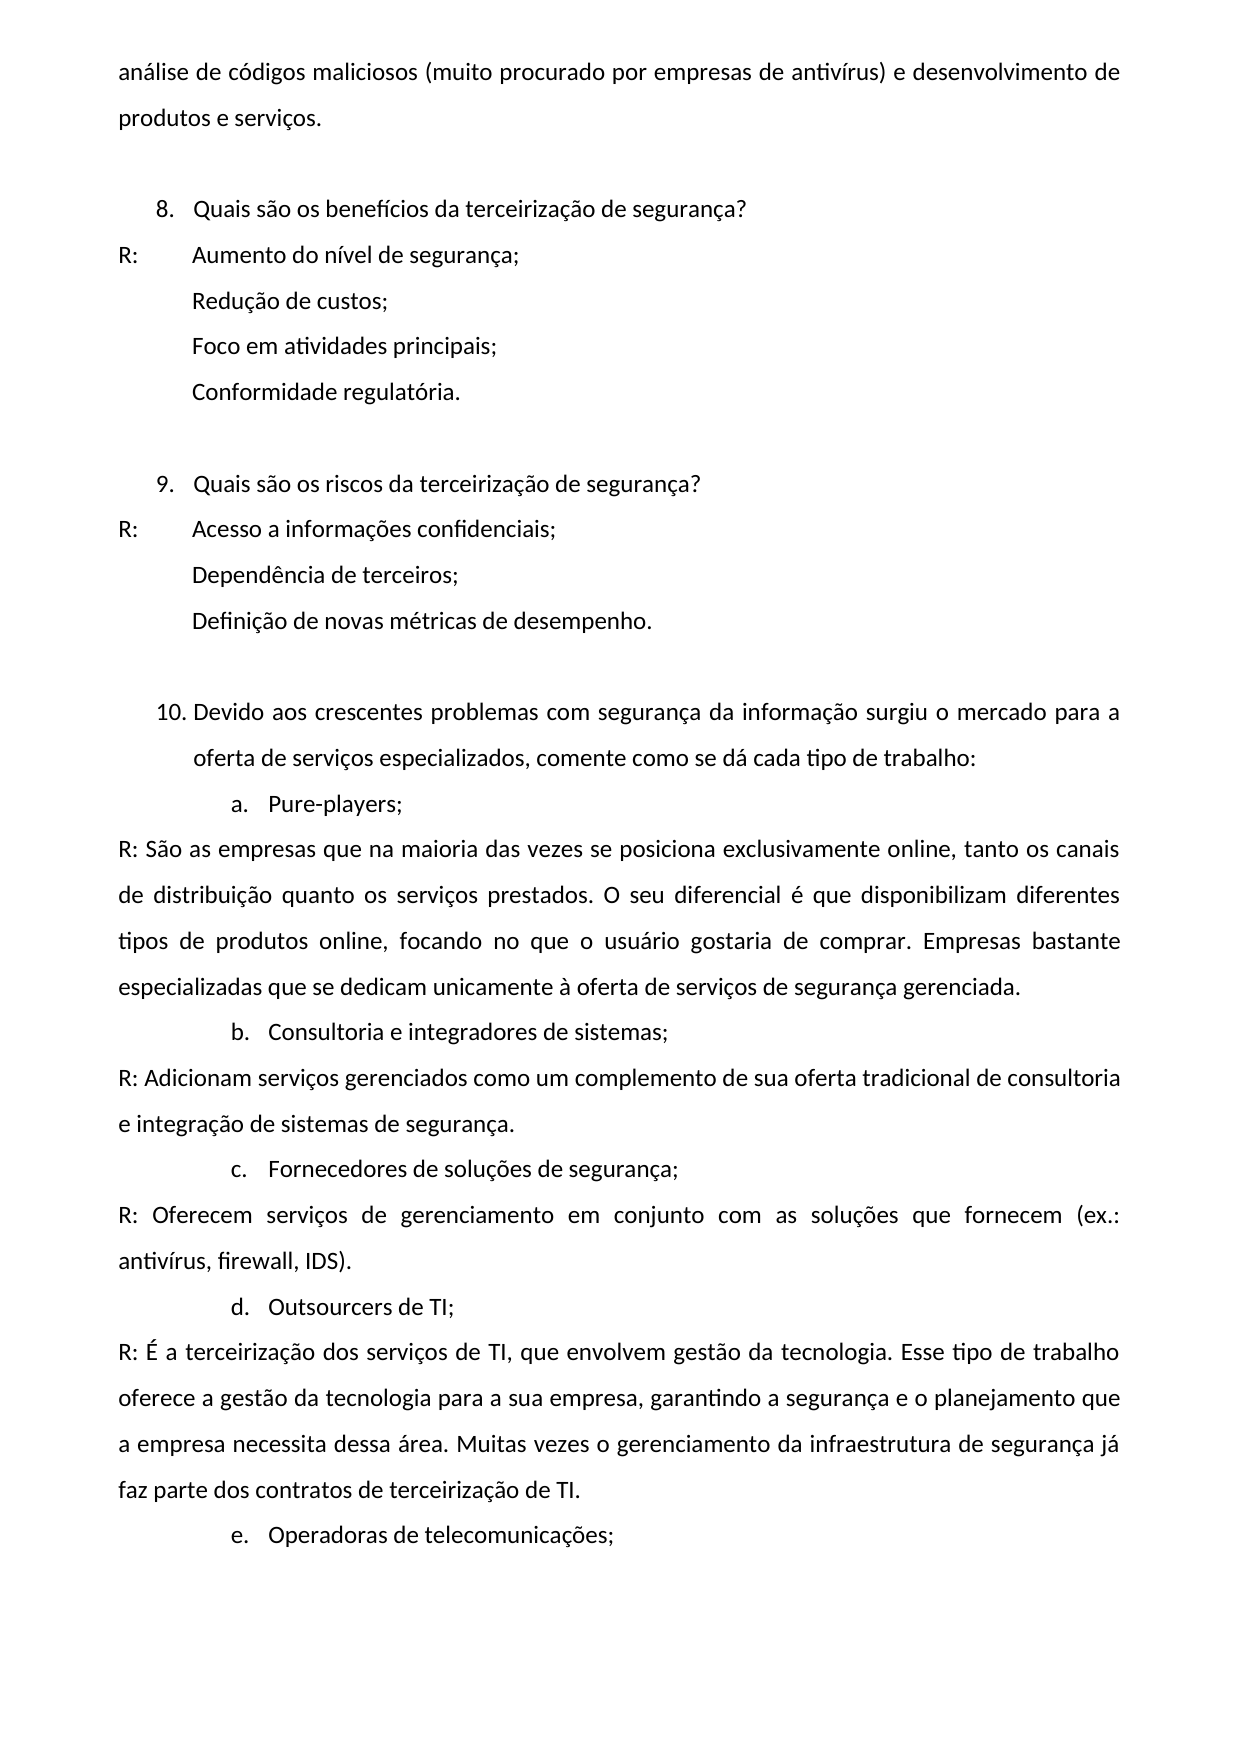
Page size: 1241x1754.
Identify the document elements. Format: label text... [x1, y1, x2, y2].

text R: Aumento do nível de segurança; [118, 239, 1122, 269]
text Conformidade regulatória. [118, 376, 1122, 407]
text Definição de novas métricas de desempenho. [118, 605, 1122, 635]
list Quais são os riscos da terceirização de segurança? [156, 468, 1122, 498]
text R: Acesso a informações confidenciais; [118, 513, 1122, 544]
text Dependência de terceiros; [118, 559, 1122, 590]
list Outsourcers de TI; [231, 1291, 1122, 1321]
list Devido aos crescentes problemas com segurança da informação surgiu o mercado para a oferta de serviços especializados, comente como se dá cada tipo de trabalho: [156, 696, 1122, 773]
text R: Oferecem serviços de gerenciamento em conjunto com as soluções que fornecem (ex.: antivírus, firewall, IDS). [118, 1199, 1122, 1276]
list Quais são os benefícios da terceirização de segurança? [156, 193, 1122, 224]
text Redução de custos; [118, 285, 1122, 315]
list Pure-players; [231, 788, 1122, 818]
text análise de códigos maliciosos (muito procurado por empresas de antivírus) e desenvolvimento de produtos e serviços. [118, 56, 1122, 132]
text R: É a terceirização dos serviços de TI, que envolvem gestão da tecnologia. Esse tipo de trabalho oferece a gestão da tecnologia para a sua empresa, garantindo a segurança e o planejamento que a empresa necessita dessa área. Muitas vezes o gerenciamento da infraestrutura de segurança já faz parte dos contratos de terceirização de TI. [118, 1337, 1122, 1504]
text R: São as empresas que na maioria das vezes se posiciona exclusivamente online, tanto os canais de distribuição quanto os serviços prestados. O seu diferencial é que disponibilizam diferentes tipos de produtos online, focando no que o usuário gostaria de comprar. Empresas bastante especializadas que se dedicam unicamente à oferta de serviços de segurança gerenciada. [118, 833, 1122, 1001]
list Operadoras de telecomunicações; [231, 1519, 1122, 1550]
list Consultoria e integradores de sistemas; [231, 1016, 1122, 1047]
list Fornecedores de soluções de segurança; [231, 1154, 1122, 1184]
text Foco em atividades principais; [118, 331, 1122, 361]
text R: Adicionam serviços gerenciados como um complemento de sua oferta tradicional de consultoria e integração de sistemas de segurança. [118, 1062, 1122, 1138]
